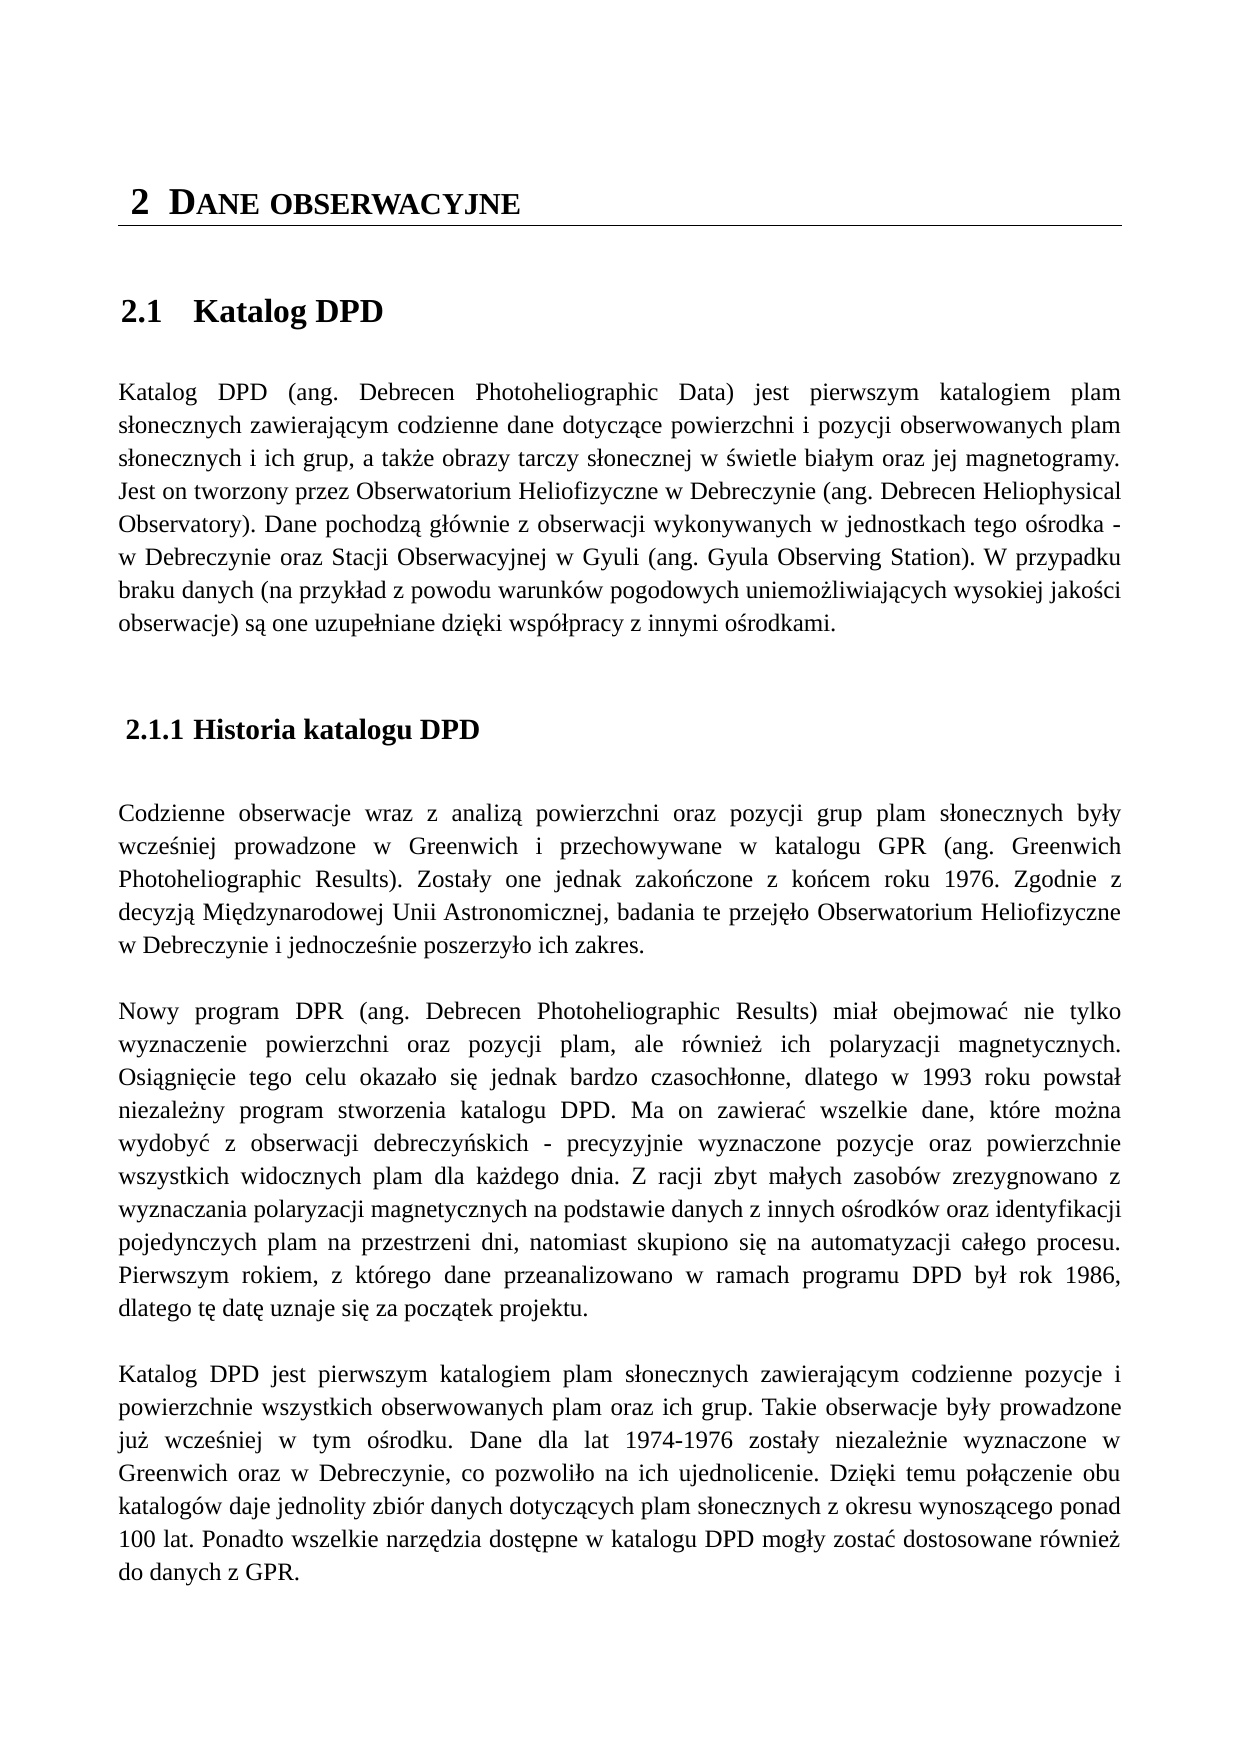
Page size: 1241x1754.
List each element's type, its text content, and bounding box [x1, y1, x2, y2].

text Codzienne obserwacje wraz z analizą powierzchni oraz pozycji grup plam słonecznych były wcześniej prowadzone w Greenwich i przechowywane w katalogu GPR (ang. Greenwich Photoheliographic Results). Zostały one jednak zakończone z końcem roku 1976. Zgodnie z decyzją Międzynarodowej Unii Astronomicznej, badania te przejęło Obserwatorium Heliofizyczne w Debreczynie i jednocześnie poszerzyło ich zakres. [118, 798, 1122, 959]
text Katalog DPD jest pierwszym katalogiem plam słonecznych zawierającym codzienne pozycje i powierzchnie wszystkich obserwowanych plam oraz ich grup. Takie obserwacje były prowadzone już wcześniej w tym ośrodku. Dane dla lat 1974-1976 zostały niezależnie wyznaczone w Greenwich oraz w Debreczynie, co pozwoliło na ich ujednolicenie. Dzięki temu połączenie obu katalogów daje jednolity zbiór danych dotyczących plam słonecznych z okresu wynoszącego ponad 100 lat. Ponadto wszelkie narzędzia dostępne w katalogu DPD mogły zostać dostosowane również do danych z GPR. [118, 1359, 1122, 1586]
subtitle Historia katalogu DPD [118, 712, 1122, 746]
subtitle Dane obserwacyjne [118, 176, 1122, 225]
subtitle Katalog DPD [112, 291, 1122, 330]
text Nowy program DPR (ang. Debrecen Photoheliographic Results) miał obejmować nie tylko wyznaczenie powierzchni oraz pozycji plam, ale również ich polaryzacji magnetycznych. Osiągnięcie tego celu okazało się jednak bardzo czasochłonne, dlatego w 1993 roku powstał niezależny program stworzenia katalogu DPD. Ma on zawierać wszelkie dane, które można wydobyć z obserwacji debreczyńskich - precyzyjnie wyznaczone pozycje oraz powierzchnie wszystkich widocznych plam dla każdego dnia. Z racji zbyt małych zasobów zrezygnowano z wyznaczania polaryzacji magnetycznych na podstawie danych z innych ośrodków oraz identyfikacji pojedynczych plam na przestrzeni dni, natomiast skupiono się na automatyzacji całego procesu. Pierwszym rokiem, z którego dane przeanalizowano w ramach programu DPD był rok 1986, dlatego tę datę uznaje się za początek projektu. [118, 996, 1122, 1322]
text Katalog DPD (ang. Debrecen Photoheliographic Data) jest pierwszym katalogiem plam słonecznych zawierającym codzienne dane dotyczące powierzchni i pozycji obserwowanych plam słonecznych i ich grup, a także obrazy tarczy słonecznej w świetle białym oraz jej magnetogramy. Jest on tworzony przez Obserwatorium Heliofizyczne w Debreczynie (ang. Debrecen Heliophysical Observatory). Dane pochodzą głównie z obserwacji wykonywanych w jednostkach tego ośrodka - w Debreczynie oraz Stacji Obserwacyjnej w Gyuli (ang. Gyula Observing Station). W przypadku braku danych (na przykład z powodu warunków pogodowych uniemożliwiających wysokiej jakości obserwacje) są one uzupełniane dzięki współpracy z innymi ośrodkami. [118, 377, 1122, 637]
